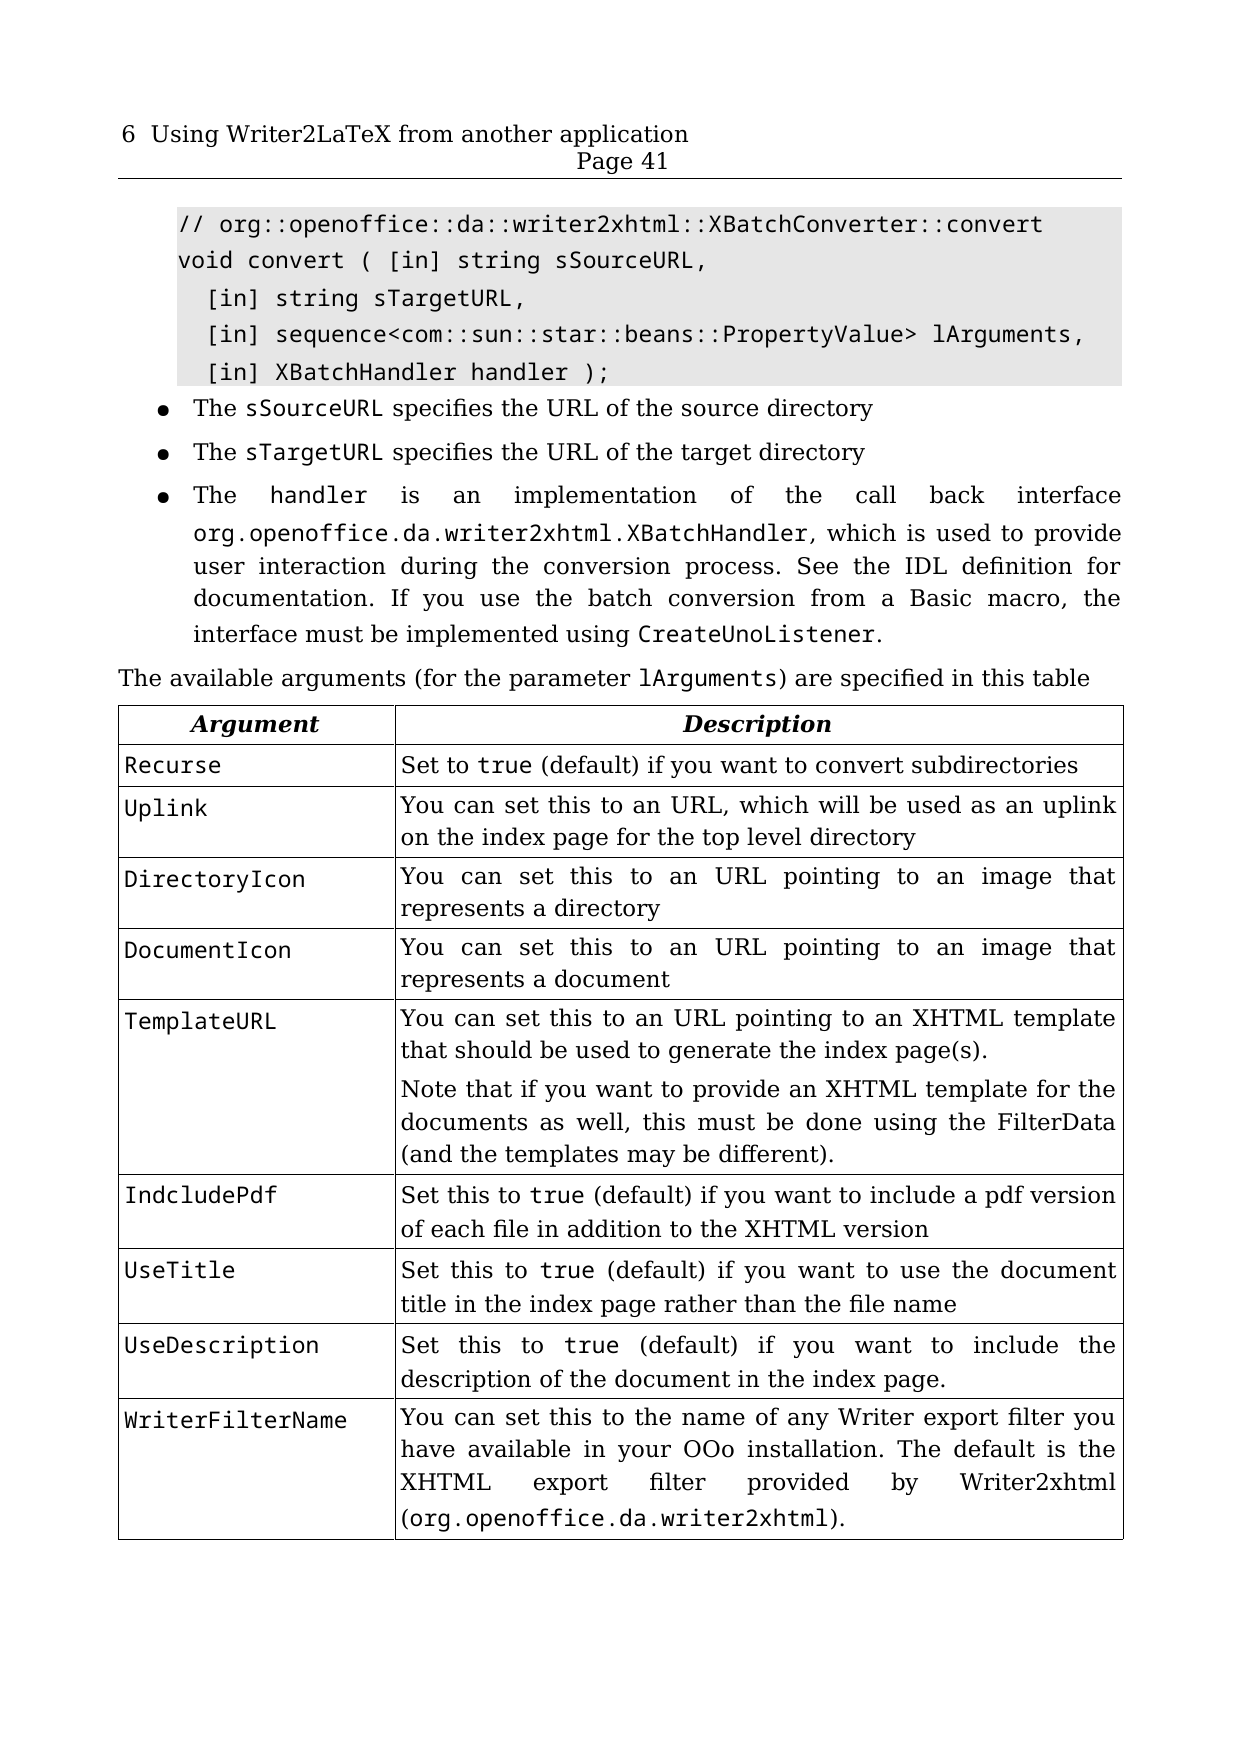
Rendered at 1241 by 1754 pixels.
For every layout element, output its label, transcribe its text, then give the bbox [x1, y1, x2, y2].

table_cell UseTitle [119, 1249, 394, 1323]
table_cell Set this to true (default) if you want to include the description of the document in the index page. [396, 1324, 1123, 1398]
text // org::openoffice::da::writer2xhtml::XBatchConverter::convert [177, 207, 1122, 238]
text void convert ( [in] string sSourceURL, [177, 244, 1122, 276]
table_cell UseDescription [119, 1324, 394, 1398]
table_cell You can set this to an URL pointing to an image that represents a document [396, 929, 1123, 999]
table_cell DocumentIcon [119, 929, 394, 999]
text [in] XBatchHandler handler ); [177, 355, 1122, 386]
table_cell You can set this to an URL pointing to an XHTML template that should be used to generate the index page(s). Note that if you want to provide an XHTML template for the documents as well, this must be done using the FilterData (and the templates may be different). [396, 1000, 1123, 1174]
table_header Argument [119, 706, 394, 744]
table_cell WriterFilterName [119, 1399, 394, 1539]
list The handler is an implementation of the call back interface org.openoffice.da.writer2xhtml.XBatchHandler, which is used to provide user interaction during the conversion process. See the IDL definition for documentation. If you use the batch conversion from a Basic macro, the interface must be implemented using CreateUnoListener. [156, 479, 1122, 649]
table_cell Recurse [119, 745, 394, 786]
table_cell You can set this to the name of any Writer export filter you have available in your OOo installation. The default is the XHTML export filter provided by Writer2xhtml (org.openoffice.da.writer2xhtml). [396, 1399, 1123, 1539]
text [in] string sTargetURL, [177, 281, 1122, 312]
list The sSourceURL specifies the URL of the source directory [156, 392, 1122, 423]
table_cell DirectoryIcon [119, 858, 394, 928]
table_header Description [396, 706, 1123, 744]
table_cell Set this to true (default) if you want to use the document title in the index page rather than the file name [396, 1249, 1123, 1323]
text The available arguments (for the parameter lArguments) are specified in this table [118, 662, 1122, 693]
text [in] sequence<com::sun::star::beans::PropertyValue> lArguments, [177, 318, 1122, 349]
list The sTargetURL specifies the URL of the target directory [156, 436, 1122, 467]
table_cell TemplateURL [119, 1000, 394, 1174]
table_cell Set to true (default) if you want to convert subdirectories [396, 745, 1123, 786]
table_cell You can set this to an URL, which will be used as an uplink on the index page for the top level directory [396, 787, 1123, 857]
table_cell Uplink [119, 787, 394, 857]
table_cell You can set this to an URL pointing to an image that represents a directory [396, 858, 1123, 928]
table_cell Set this to true (default) if you want to include a pdf version of each file in addition to the XHTML version [396, 1175, 1123, 1248]
table_cell IndcludePdf [119, 1175, 394, 1248]
